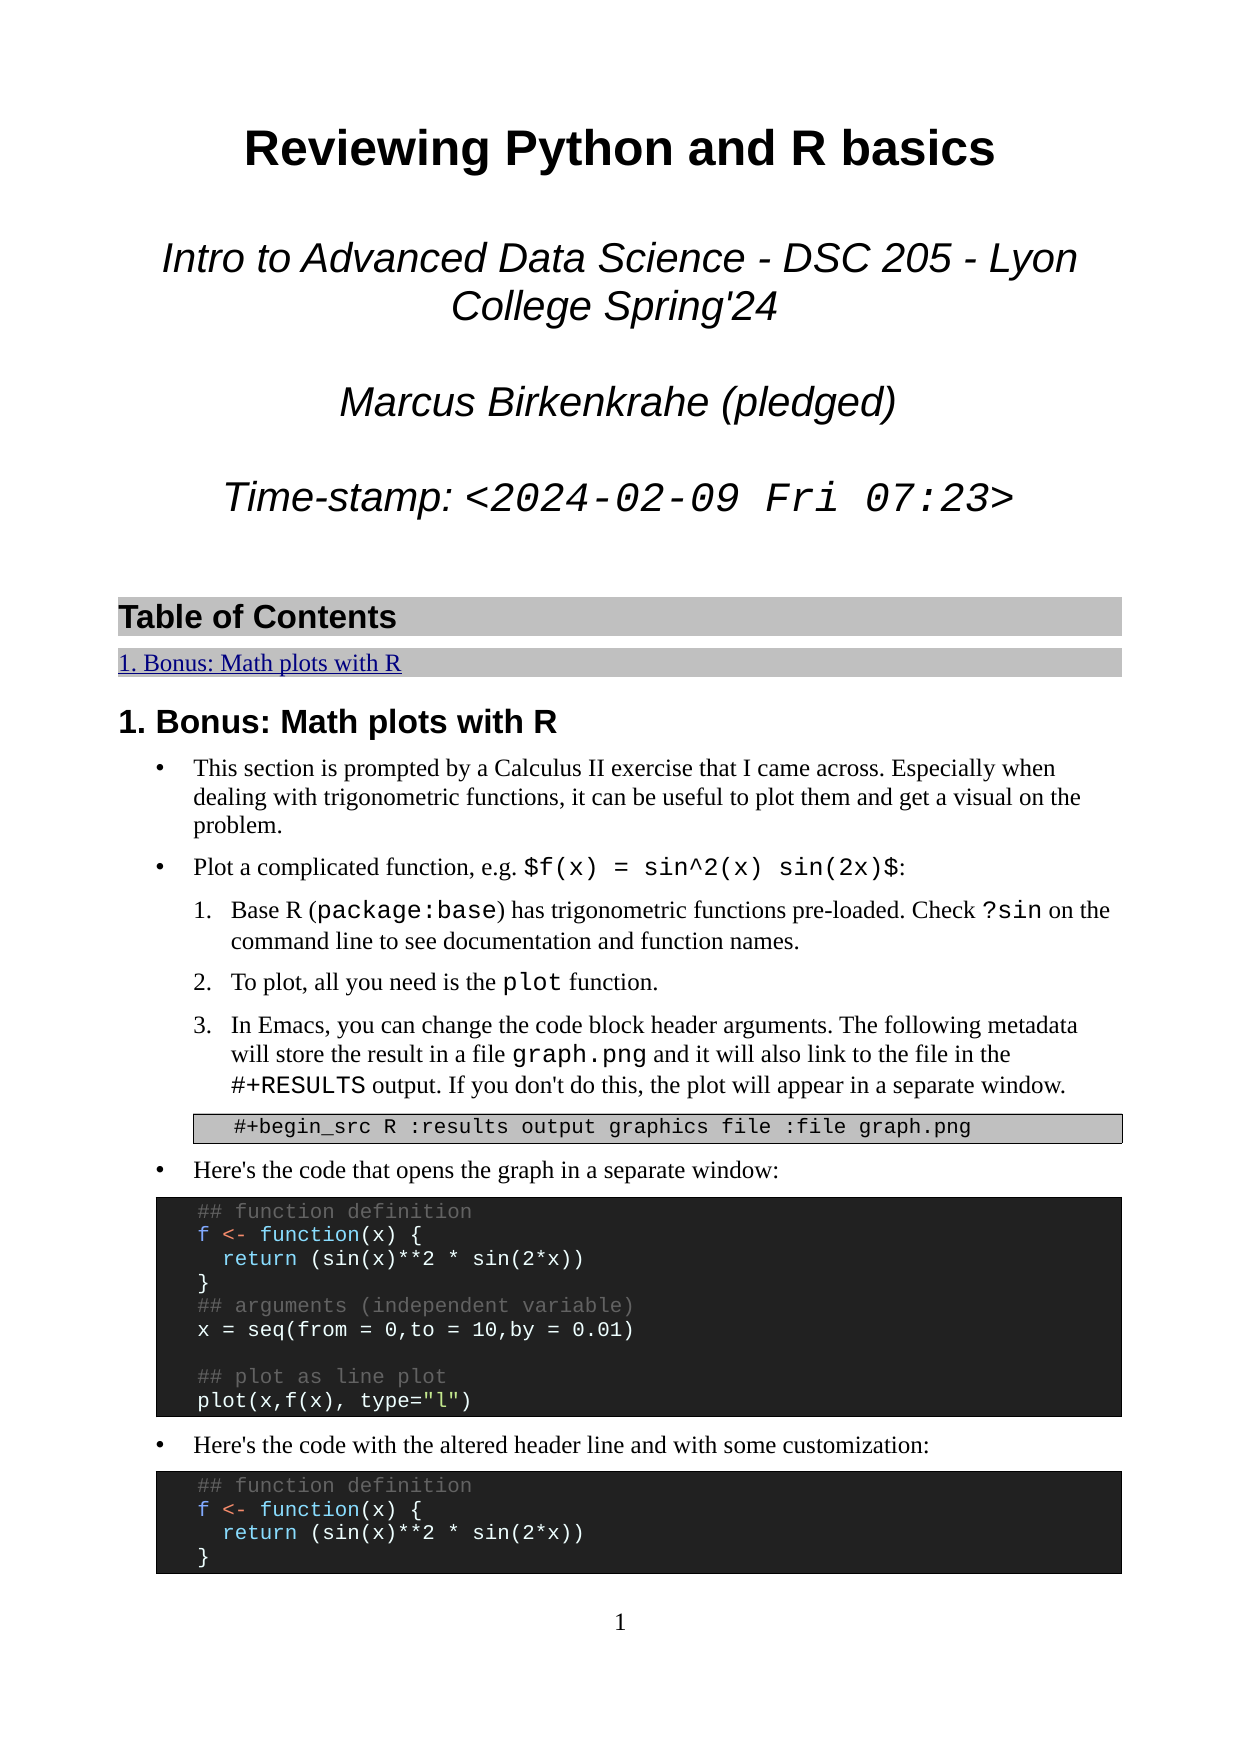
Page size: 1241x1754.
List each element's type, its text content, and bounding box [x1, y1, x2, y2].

list ## arguments (independent variable) [157, 1291, 1121, 1315]
text 1. Bonus: Math plots with R [118, 648, 1122, 677]
list x = seq(from = 0,to = 10,by = 0.01) [157, 1315, 1121, 1339]
list } [157, 1268, 1121, 1291]
list Base R (package:base) has trigonometric functions pre-loaded. Check ?sin on the command line to see documentation and function names. [193, 895, 1122, 955]
subtitle Time-stamp: <2024-02-09 Fri 07:23> [118, 473, 1122, 524]
list To plot, all you need is the plot function. [193, 967, 1122, 998]
subtitle Table of Contents [118, 597, 1122, 636]
list } [157, 1542, 1121, 1573]
title Reviewing Python and R basics [118, 118, 1122, 176]
list ## function definition [157, 1198, 1121, 1220]
list This section is prompted by a Calculus II exercise that I came across. Especially when dealing with trigonometric functions, it can be useful to plot them and get a visual on the problem. [156, 753, 1122, 839]
list f <- function(x) { [157, 1220, 1121, 1244]
list In Emacs, you can change the code block header arguments. The following metadata will store the result in a file graph.png and it will also link to the file in the #+RESULTS output. If you don't do this, the plot will appear in a separate window. [193, 1011, 1122, 1101]
subtitle Marcus Birkenkrahe (pledged) [118, 377, 1122, 425]
list ## function definition [157, 1472, 1121, 1495]
list f <- function(x) { [157, 1495, 1121, 1518]
list Here's the code that opens the graph in a separate window: [156, 1156, 1122, 1184]
subtitle Bonus: Math plots with R [118, 702, 1122, 741]
list ## plot as line plot [157, 1362, 1121, 1386]
list Here's the code with the altered header line and with some customization: [156, 1430, 1122, 1459]
list return (sin(x)**2 * sin(2*x)) [157, 1244, 1121, 1268]
subtitle Intro to Advanced Data Science - DSC 205 - Lyon College Spring'24 [118, 233, 1122, 329]
list plot(x,f(x), type="l") [157, 1386, 1121, 1416]
list return (sin(x)**2 * sin(2*x)) [157, 1518, 1121, 1542]
list Plot a complicated function, e.g. $f(x) = sin^2(x) sin(2x)$: [156, 852, 1122, 883]
list #+begin_src R :results output graphics file :file graph.png [194, 1115, 1122, 1143]
